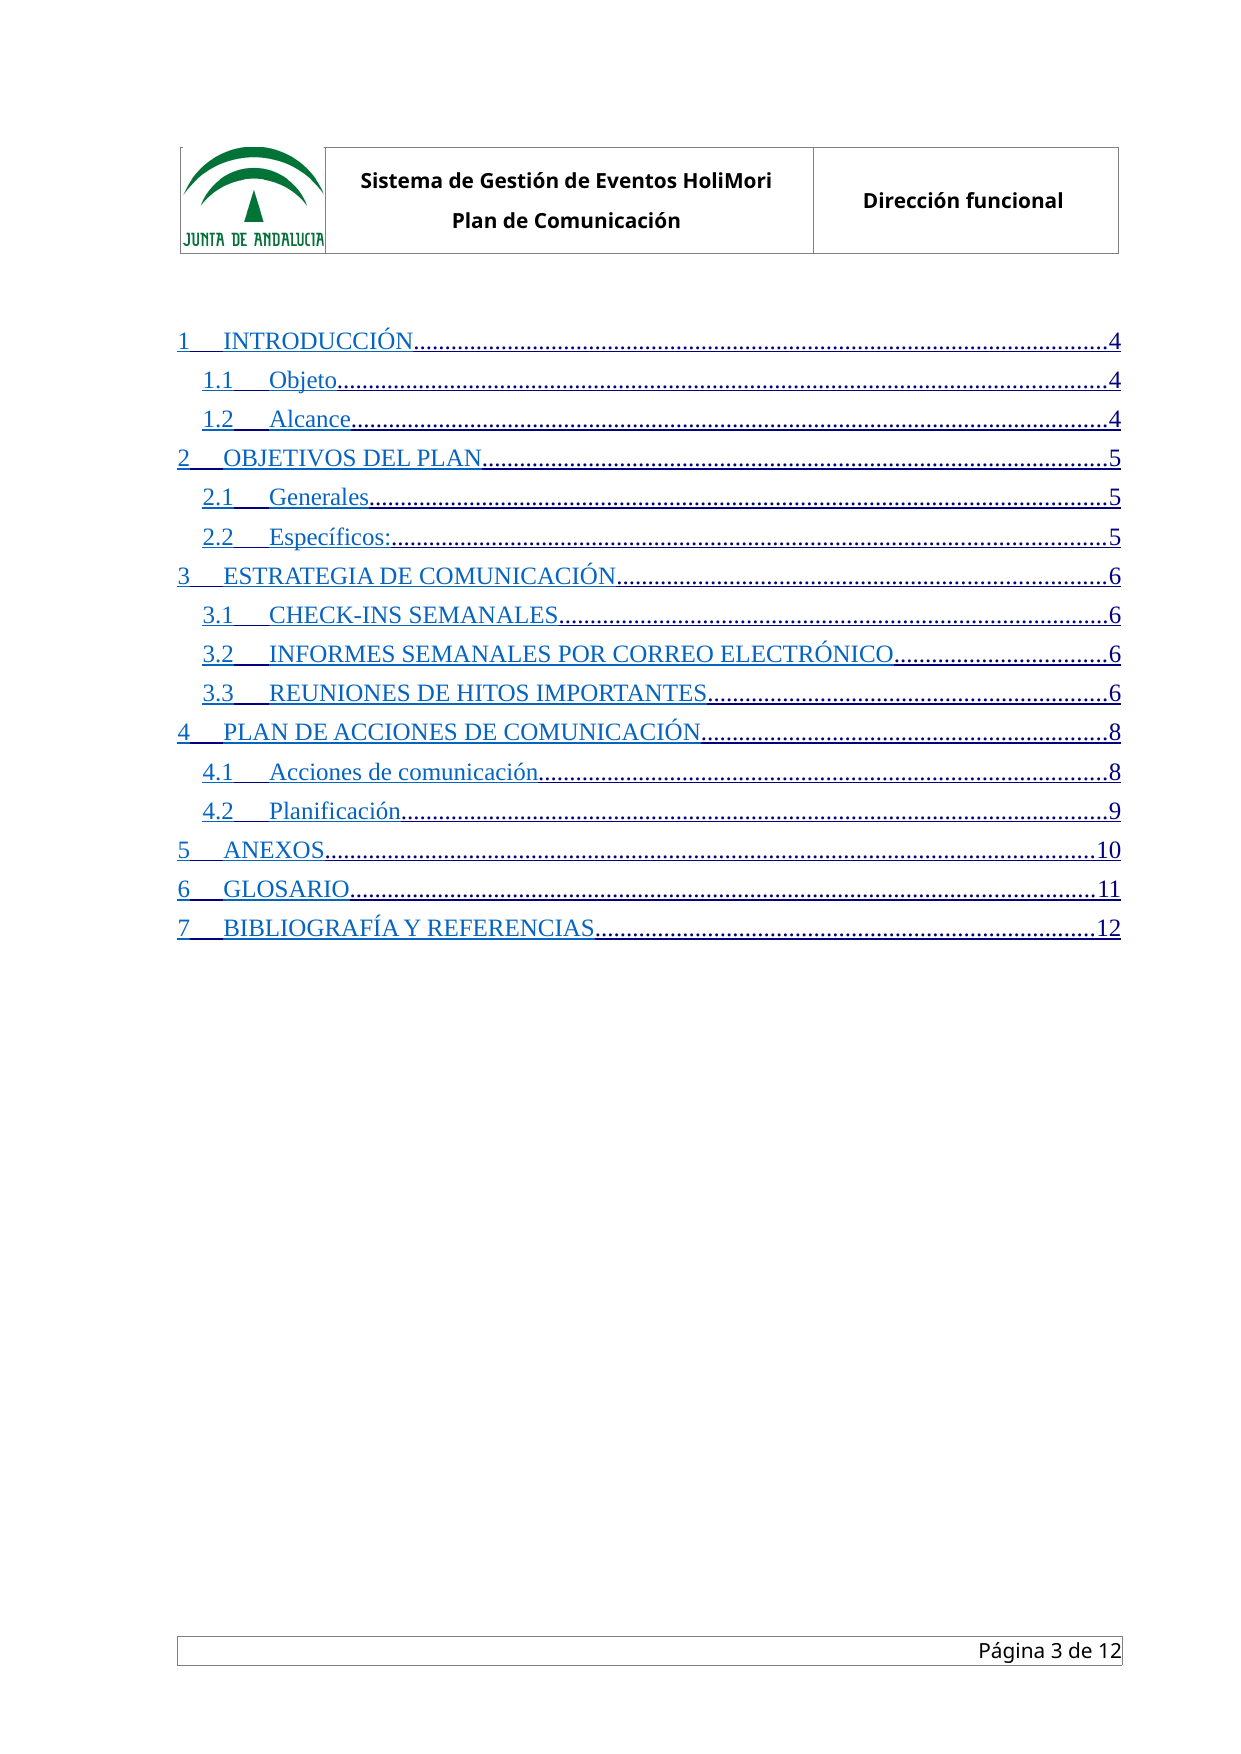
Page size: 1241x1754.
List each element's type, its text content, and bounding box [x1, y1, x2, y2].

text 1 INTRODUCCIÓN 4 [177, 326, 1122, 354]
text 6 GLOSARIO 11 [177, 874, 1122, 903]
text 4.2 Planificación 9 [202, 796, 1122, 824]
text 2 OBJETIVOS DEL PLAN 5 [177, 443, 1122, 472]
text 2.2 Específicos: 5 [202, 522, 1122, 550]
text 1.1 Objeto 4 [202, 365, 1122, 394]
text 1.2 Alcance 4 [202, 404, 1122, 433]
text 2.1 Generales 5 [202, 482, 1122, 511]
text 5 ANEXOS 10 [177, 835, 1122, 864]
text 3 ESTRATEGIA DE COMUNICACIÓN 6 [177, 561, 1122, 589]
text 4 PLAN DE ACCIONES DE COMUNICACIÓN 8 [177, 717, 1122, 746]
text 7 BIBLIOGRAFÍA Y REFERENCIAS 12 [177, 913, 1122, 942]
text 3.2 INFORMES SEMANALES POR CORREO ELECTRÓNICO 6 [202, 639, 1122, 668]
text 3.1 CHECK-INS SEMANALES 6 [202, 600, 1122, 629]
text 3.3 REUNIONES DE HITOS IMPORTANTES 6 [202, 678, 1122, 707]
text 4.1 Acciones de comunicación 8 [202, 757, 1122, 785]
